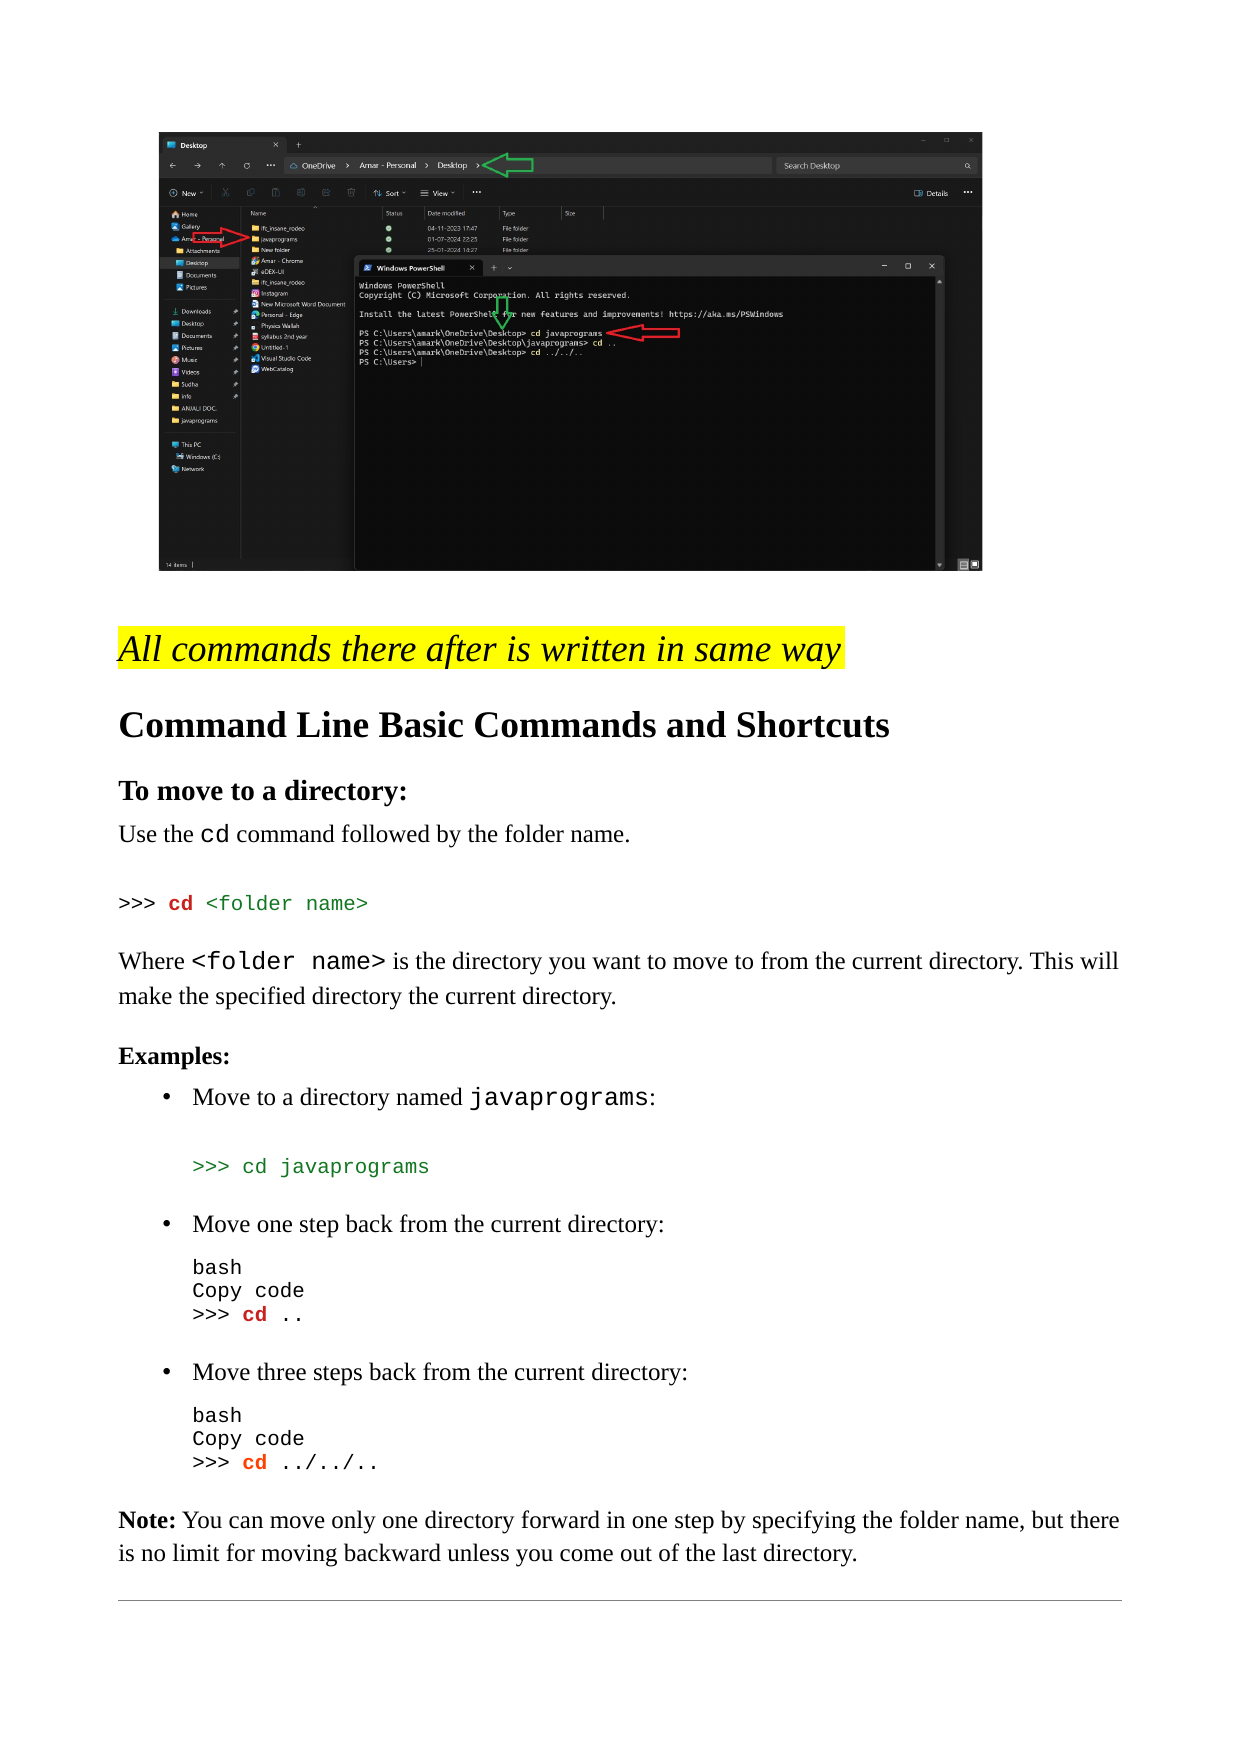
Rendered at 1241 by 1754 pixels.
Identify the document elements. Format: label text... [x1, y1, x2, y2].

list >>> cd javaprograms [162, 1156, 1122, 1180]
list Copy code [162, 1428, 1122, 1452]
text >>> cd <folder name> [118, 893, 1122, 916]
list bash [162, 1405, 1122, 1428]
list Move three steps back from the current directory: [162, 1357, 1122, 1386]
list >>> cd ../../.. [162, 1452, 1122, 1476]
text Note: You can move only one directory forward in one step by specifying the folder name, but there is no limit for moving backward unless you come out of the last directory. [118, 1505, 1122, 1567]
subtitle Examples: [118, 1041, 1122, 1070]
subtitle To move to a directory: [118, 773, 1122, 807]
subtitle All commands there after is written in same way [118, 626, 1122, 669]
list Move one step back from the current directory: [162, 1209, 1122, 1238]
picture [158, 132, 983, 571]
subtitle Command Line Basic Commands and Shortcuts [118, 703, 1122, 746]
text Where <folder name> is the directory you want to move to from the current directory. This will make the specified directory the current directory. [118, 946, 1122, 1010]
list Move to a directory named javaprograms: [162, 1082, 1122, 1113]
text Use the cd command followed by the folder name. [118, 819, 1122, 850]
list bash [162, 1257, 1122, 1280]
list >>> cd .. [162, 1304, 1122, 1328]
list Copy code [162, 1280, 1122, 1304]
